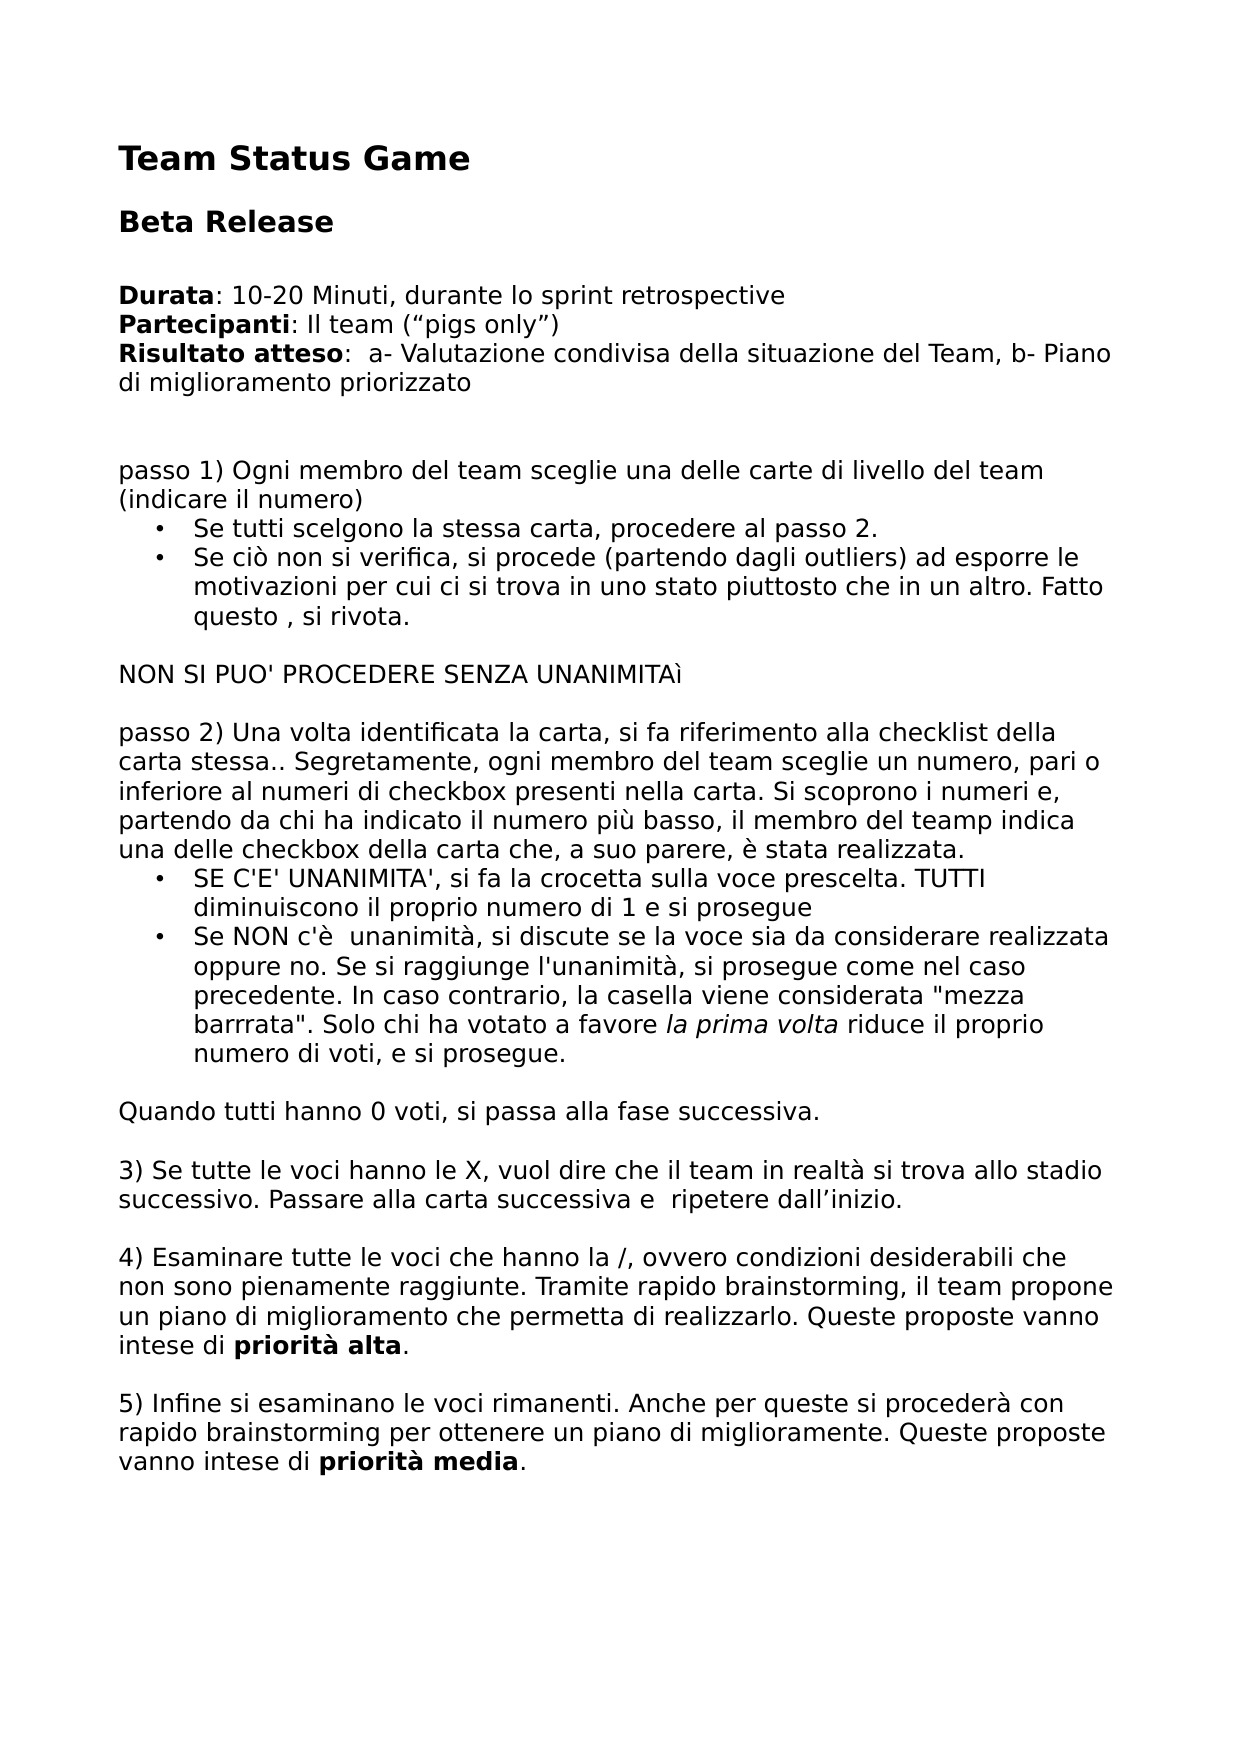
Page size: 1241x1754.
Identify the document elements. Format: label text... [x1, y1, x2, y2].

text 5) Infine si esaminano le voci rimanenti. Anche per queste si procederà con rapido brainstorming per ottenere un piano di miglioramente. Queste proposte vanno intese di priorità media. [118, 1389, 1122, 1477]
list Se ciò non si verifica, si procede (partendo dagli outliers) ad esporre le motivazioni per cui ci si trova in uno stato piuttosto che in un altro. Fatto questo , si rivota. [156, 543, 1122, 631]
list Se NON c'è unanimità, si discute se la voce sia da considerare realizzata oppure no. Se si raggiunge l'unanimità, si prosegue come nel caso precedente. In caso contrario, la casella viene considerata "mezza barrrata". Solo chi ha votato a favore la prima volta riduce il proprio numero di voti, e si prosegue. [156, 923, 1122, 1068]
subtitle Beta Release [118, 205, 1122, 239]
text Partecipanti: Il team (“pigs only”) [118, 310, 1122, 339]
text 3) Se tutte le voci hanno le X, vuol dire che il team in realtà si trova allo stadio successivo. Passare alla carta successiva e ripetere dall’inizio. [118, 1156, 1122, 1214]
list SE C'E' UNANIMITA', si fa la crocetta sulla voce prescelta. TUTTI diminuiscono il proprio numero di 1 e si prosegue [156, 864, 1122, 923]
text 4) Esaminare tutte le voci che hanno la /, ovvero condizioni desiderabili che non sono pienamente raggiunte. Tramite rapido brainstorming, il team propone un piano di miglioramento che permetta di realizzarlo. Queste proposte vanno intese di priorità alta. [118, 1243, 1122, 1360]
text Risultato atteso: a- Valutazione condivisa della situazione del Team, b- Piano di miglioramento priorizzato [118, 339, 1122, 398]
text NON SI PUO' PROCEDERE SENZA UNANIMITAì [118, 660, 1122, 689]
subtitle Team Status Game [118, 139, 1122, 178]
list Se tutti scelgono la stessa carta, procedere al passo 2. [156, 514, 1122, 543]
text Durata: 10-20 Minuti, durante lo sprint retrospective [118, 281, 1122, 310]
text Quando tutti hanno 0 voti, si passa alla fase successiva. [118, 1098, 1122, 1127]
text passo 1) Ogni membro del team sceglie una delle carte di livello del team (indicare il numero) [118, 456, 1122, 514]
text passo 2) Una volta identificata la carta, si fa riferimento alla checklist della carta stessa.. Segretamente, ogni membro del team sceglie un numero, pari o inferiore al numeri di checkbox presenti nella carta. Si scoprono i numeri e, partendo da chi ha indicato il numero più basso, il membro del teamp indica una delle checkbox della carta che, a suo parere, è stata realizzata. [118, 718, 1122, 864]
